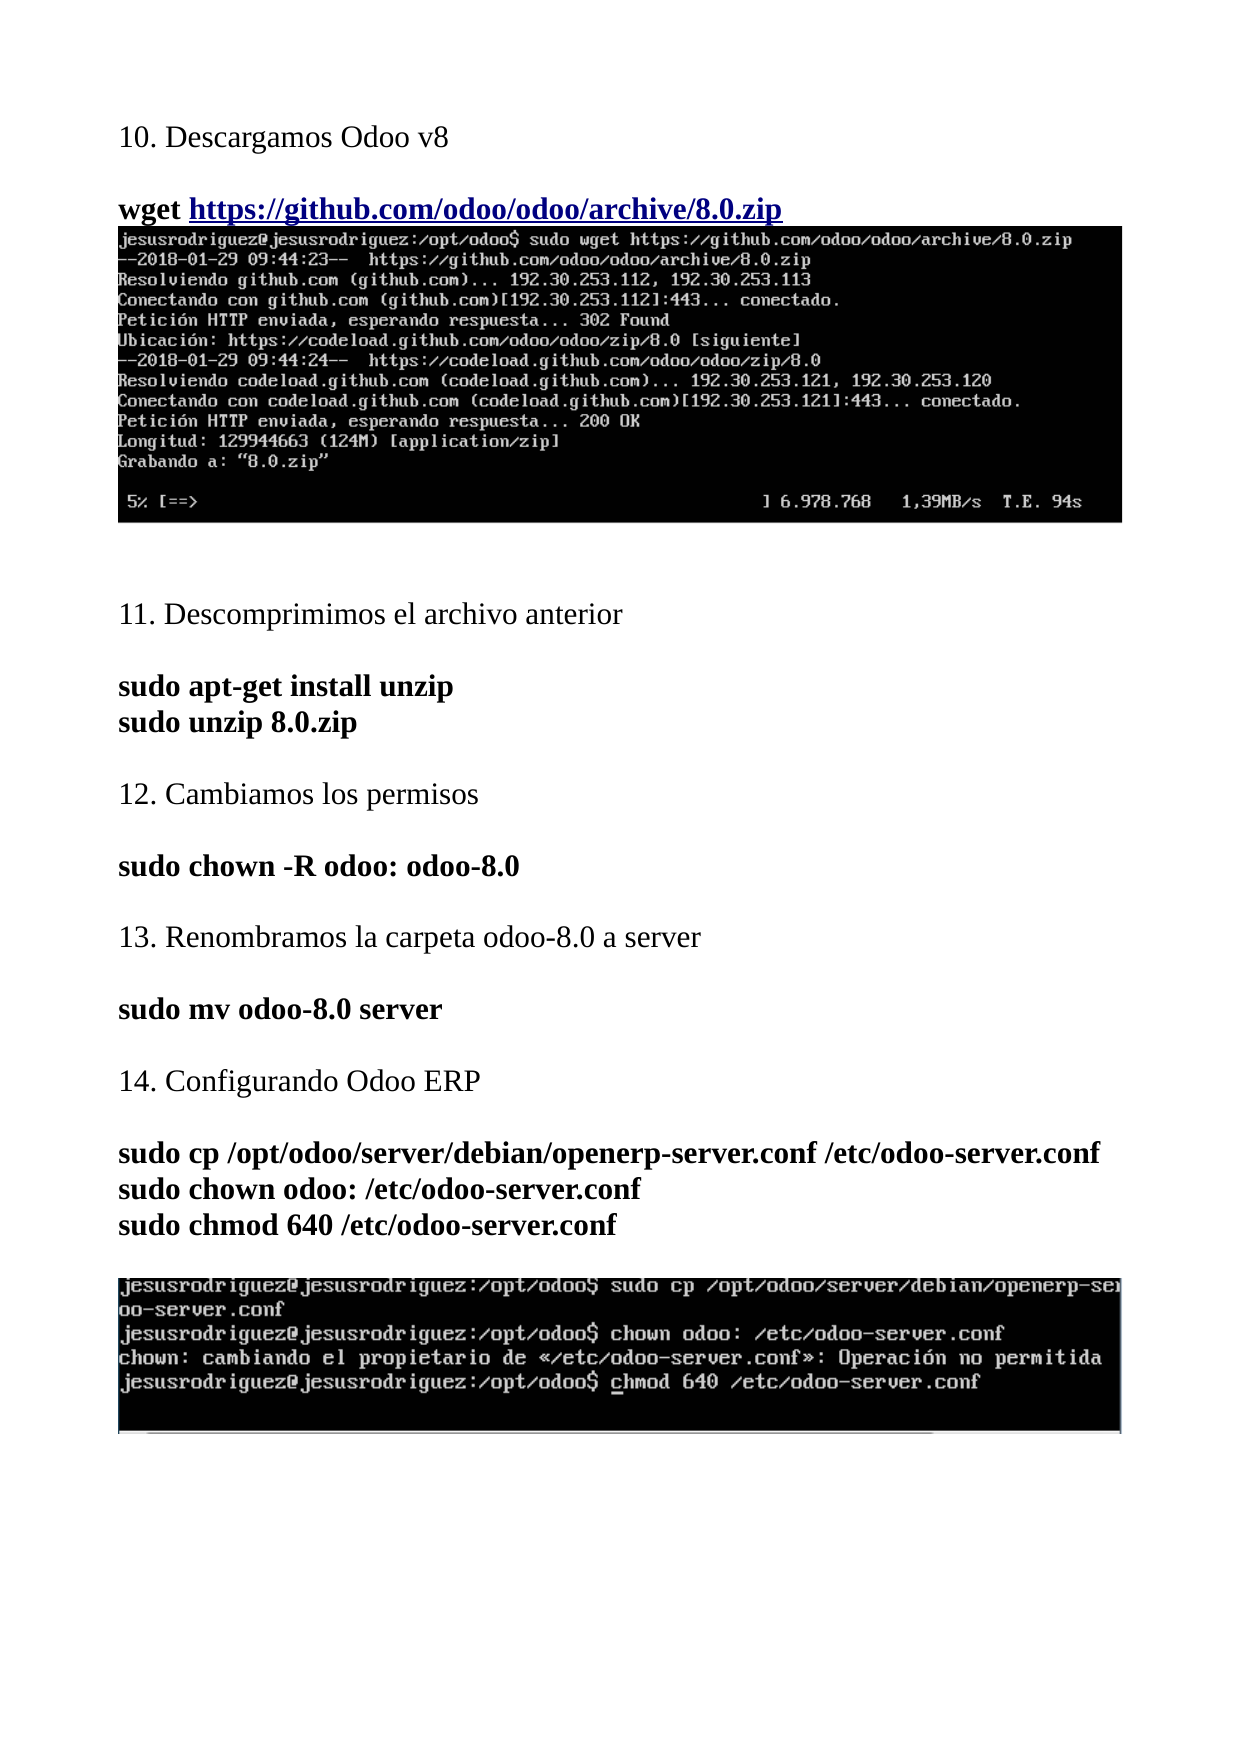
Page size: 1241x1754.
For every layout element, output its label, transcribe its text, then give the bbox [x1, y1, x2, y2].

text 11. Descomprimimos el archivo anterior [118, 595, 1122, 631]
text 14. Configurando Odoo ERP [118, 1062, 1122, 1098]
text sudo mv odoo-8.0 server [118, 991, 1122, 1026]
text sudo cp /opt/odoo/server/debian/openerp-server.conf /etc/odoo-server.conf sudo chown odoo: /etc/odoo-server.conf [118, 1134, 1122, 1206]
text sudo apt-get install unzip [118, 667, 1122, 703]
text sudo chown -R odoo: odoo-8.0 [118, 847, 1122, 883]
text sudo unzip 8.0.zip [118, 703, 1122, 739]
text 13. Renombramos la carpeta odoo-8.0 a server [118, 919, 1122, 954]
text 12. Cambiamos los permisos [118, 775, 1122, 811]
text sudo chmod 640 /etc/odoo-server.conf [118, 1206, 1122, 1242]
text wget https://github.com/odoo/odoo/archive/8.0.zip [118, 190, 1122, 226]
picture [118, 1278, 1123, 1434]
text 10. Descargamos Odoo v8 [118, 118, 1122, 154]
picture [118, 226, 1123, 524]
